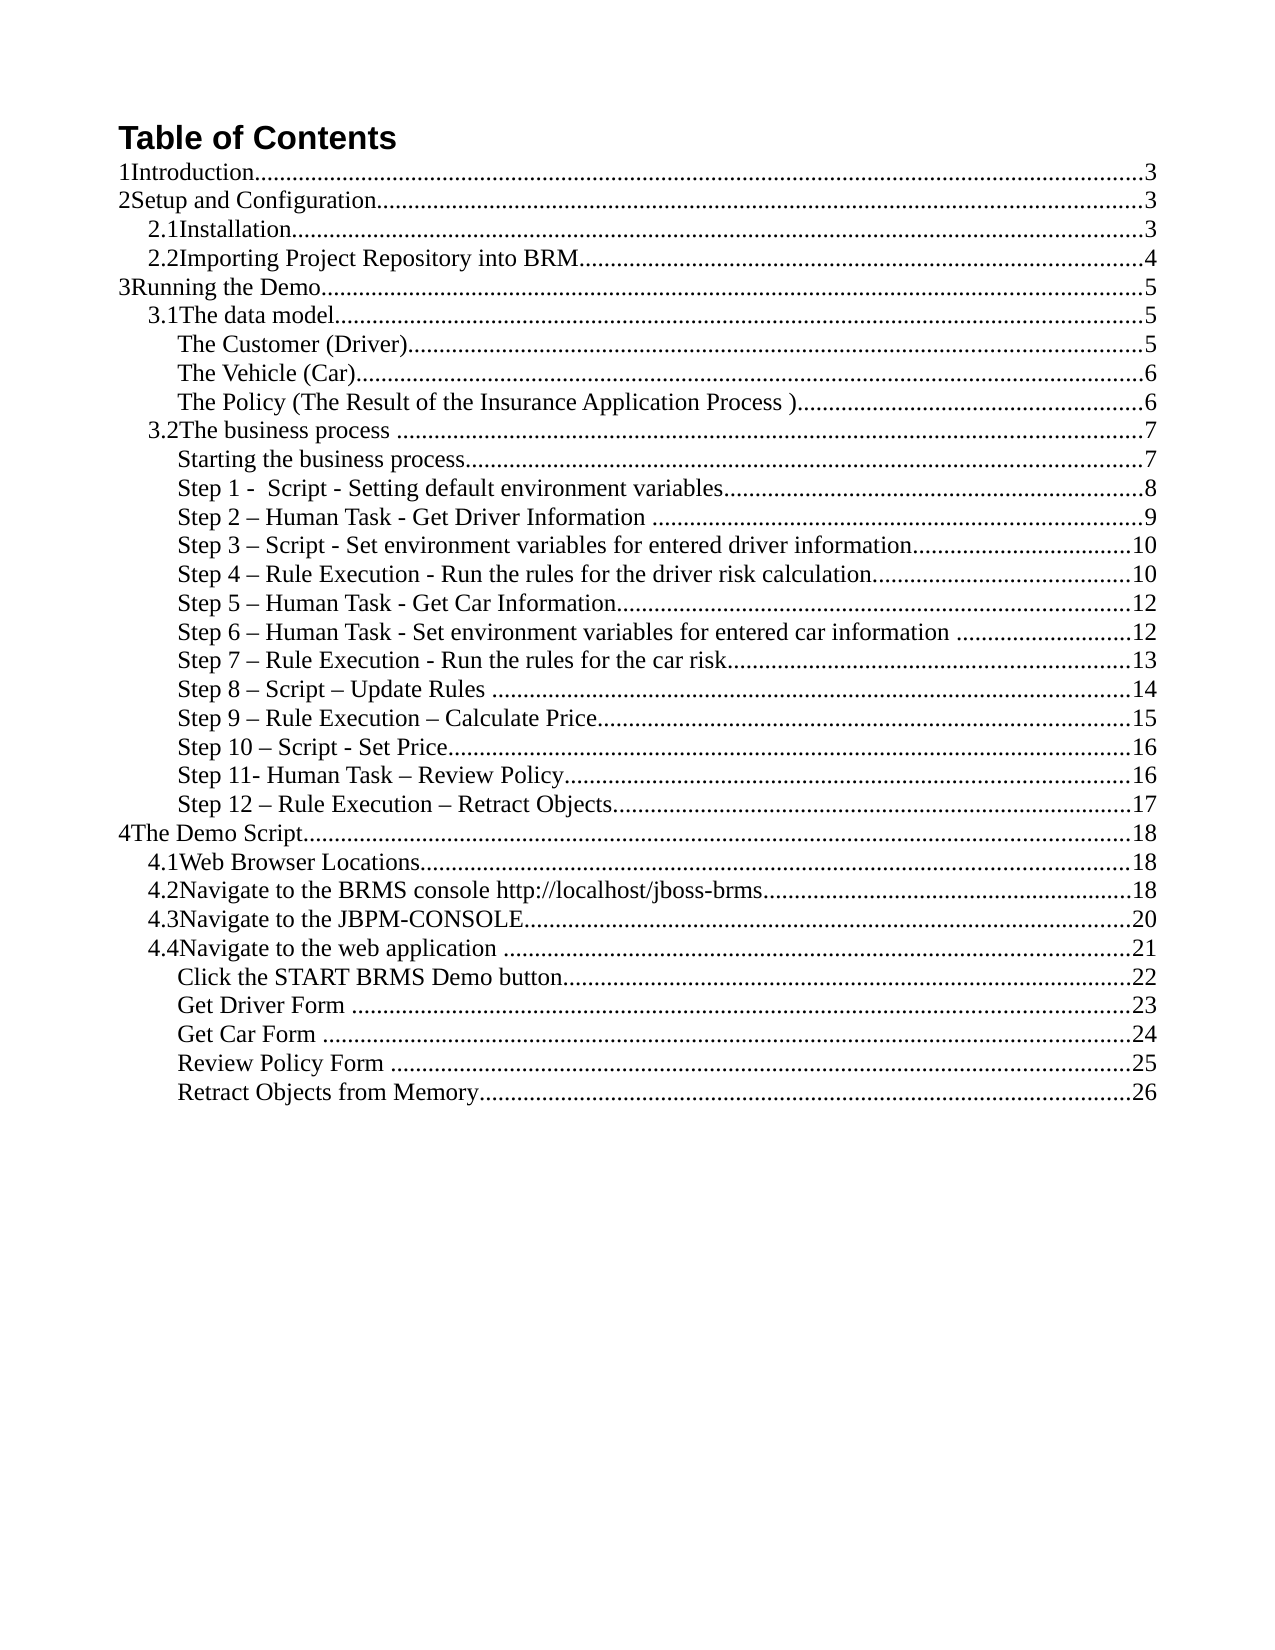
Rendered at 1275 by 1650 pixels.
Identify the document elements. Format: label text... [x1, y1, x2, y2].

text 3.1The data model 5 [148, 300, 1157, 329]
text 4.3Navigate to the JBPM-CONSOLE 20 [148, 904, 1157, 933]
text The Customer (Driver) 5 [177, 329, 1157, 358]
text Step 11- Human Task – Review Policy 16 [177, 760, 1157, 789]
text 3.2The business process 7 [148, 415, 1157, 444]
text Step 9 – Rule Execution – Calculate Price 15 [177, 703, 1157, 732]
text 2Setup and Configuration 3 [118, 185, 1157, 214]
text Step 2 – Human Task - Get Driver Information 9 [177, 502, 1157, 530]
text The Policy (The Result of the Insurance Application Process ) 6 [177, 387, 1157, 415]
text Starting the business process 7 [177, 444, 1157, 473]
text Step 3 – Script - Set environment variables for entered driver information 10 [177, 530, 1157, 559]
text Step 7 – Rule Execution - Run the rules for the car risk 13 [177, 645, 1157, 674]
text 4The Demo Script 18 [118, 818, 1157, 847]
text Step 4 – Rule Execution - Run the rules for the driver risk calculation. 10 [177, 559, 1157, 588]
text Step 12 – Rule Execution – Retract Objects. 17 [177, 789, 1157, 818]
subtitle Table of Contents [118, 118, 1157, 157]
text Get Car Form 24 [177, 1019, 1157, 1048]
text Retract Objects from Memory 26 [177, 1077, 1157, 1105]
text Step 1 - Script - Setting default environment variables 8 [177, 473, 1157, 502]
text 4.1Web Browser Locations. 18 [148, 847, 1157, 875]
text Step 6 – Human Task - Set environment variables for entered car information 12 [177, 617, 1157, 645]
text Step 10 – Script - Set Price 16 [177, 732, 1157, 760]
text Get Driver Form 23 [177, 990, 1157, 1019]
text 4.2Navigate to the BRMS console http://localhost/jboss-brms 18 [148, 875, 1157, 904]
text 4.4Navigate to the web application 21 [148, 933, 1157, 962]
text Step 5 – Human Task - Get Car Information 12 [177, 588, 1157, 617]
text Step 8 – Script – Update Rules 14 [177, 674, 1157, 703]
text The Vehicle (Car) 6 [177, 358, 1157, 387]
text 2.1Installation 3 [148, 214, 1157, 243]
text 2.2Importing Project Repository into BRM 4 [148, 243, 1157, 272]
text 3Running the Demo 5 [118, 272, 1157, 300]
text Click the START BRMS Demo button 22 [177, 962, 1157, 990]
text Review Policy Form 25 [177, 1048, 1157, 1077]
text 1Introduction 3 [118, 157, 1157, 185]
